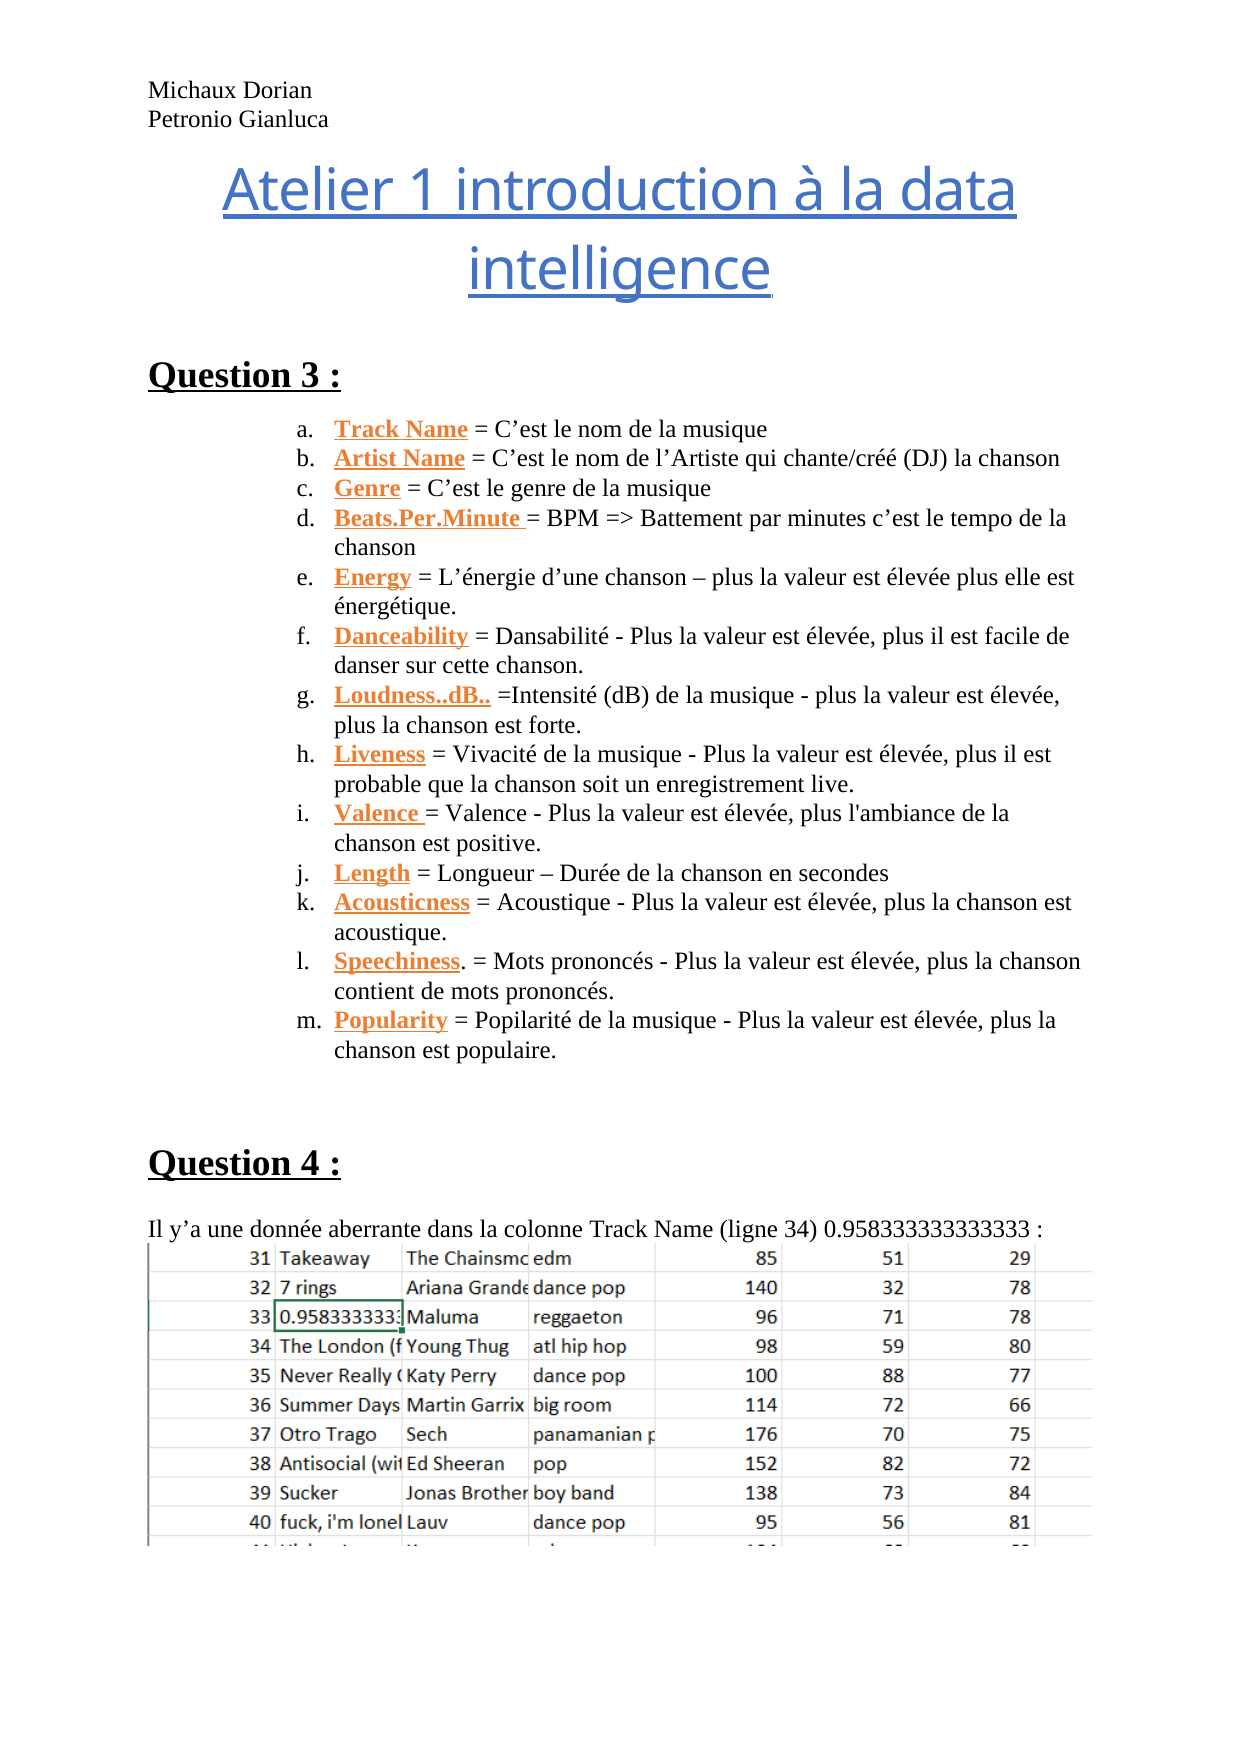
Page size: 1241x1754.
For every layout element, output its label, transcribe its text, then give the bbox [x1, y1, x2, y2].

text [148, 1546, 1093, 1664]
list Speechiness. = Mots prononcés - Plus la valeur est élevée, plus la chanson contient de mots prononcés. [296, 946, 1093, 1005]
list Track Name = C’est le nom de la musique [296, 414, 1093, 443]
list Valence = Valence - Plus la valeur est élevée, plus l'ambiance de la chanson est positive. [296, 798, 1093, 857]
subtitle Question 3 : [148, 353, 1093, 396]
text Atelier 1 introduction à la data intelligence [148, 148, 1093, 307]
list Energy = L’énergie d’une chanson – plus la valeur est élevée plus elle est énergétique. [296, 562, 1093, 620]
list Artist Name = C’est le nom de l’Artiste qui chante/créé (DJ) la chanson [296, 443, 1093, 472]
list Length = Longueur – Durée de la chanson en secondes [296, 858, 1093, 886]
list Acousticness = Acoustique - Plus la valeur est élevée, plus la chanson est acoustique. [296, 887, 1093, 946]
text Question 4 : Il y’a une donnée aberrante dans la colonne Track Name (ligne 34) 0.958333333333333 : [148, 1141, 1093, 1243]
list Beats.Per.Minute = BPM => Battement par minutes c’est le tempo de la chanson [296, 503, 1093, 561]
list Popularity = Popilarité de la musique - Plus la valeur est élevée, plus la chanson est populaire. [296, 1006, 1093, 1123]
list Danceability = Dansabilité - Plus la valeur est élevée, plus il est facile de danser sur cette chanson. [296, 621, 1093, 679]
list Loudness..dB.. =Intensité (dB) de la musique - plus la valeur est élevée, plus la chanson est forte. [296, 680, 1093, 738]
list Liveness = Vivacité de la musique - Plus la valeur est élevée, plus il est probable que la chanson soit un enregistrement live. [296, 739, 1093, 798]
list Genre = C’est le genre de la musique [296, 473, 1093, 502]
